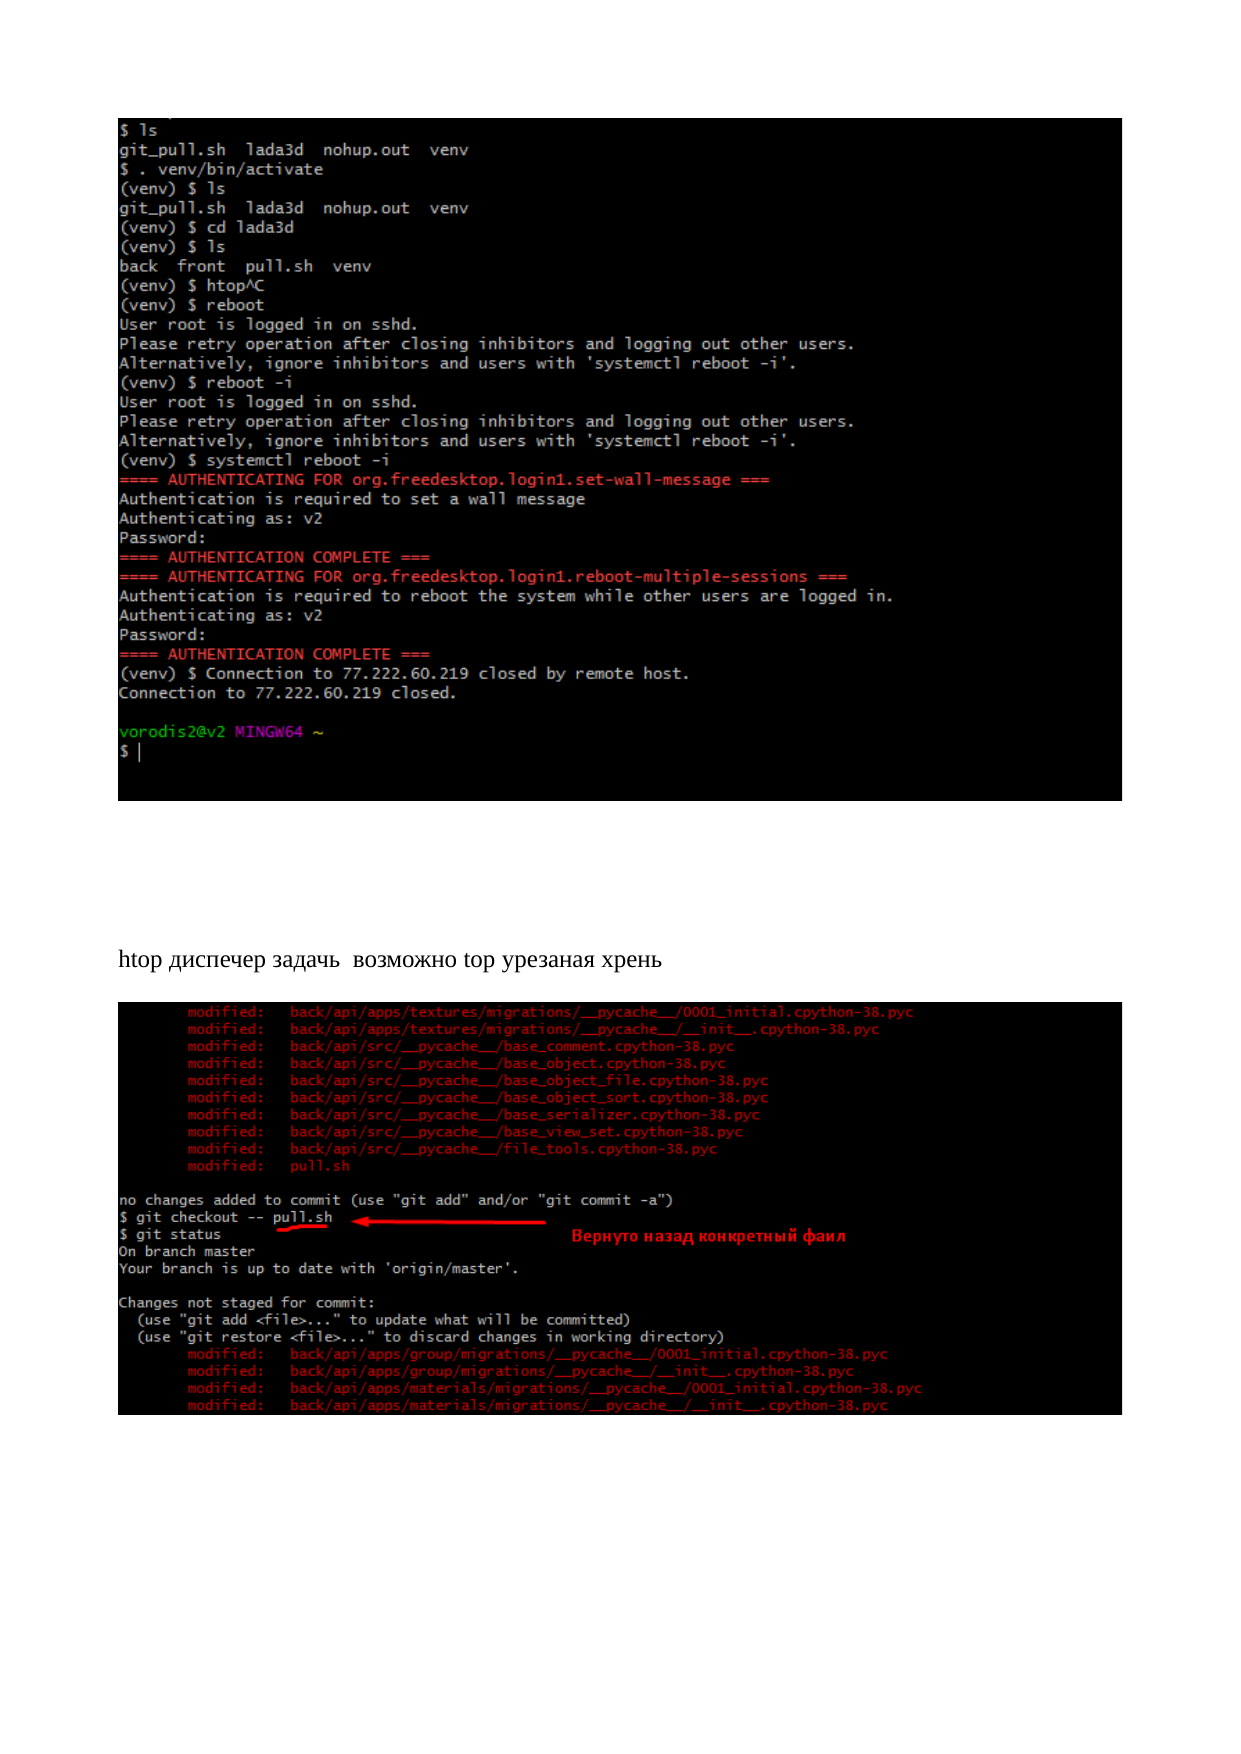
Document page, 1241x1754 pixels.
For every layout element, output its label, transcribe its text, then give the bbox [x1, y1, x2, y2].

text htop диспечер задачь возможно top урезаная хрень [118, 944, 1122, 973]
picture [118, 1002, 1123, 1415]
picture [118, 118, 1123, 801]
